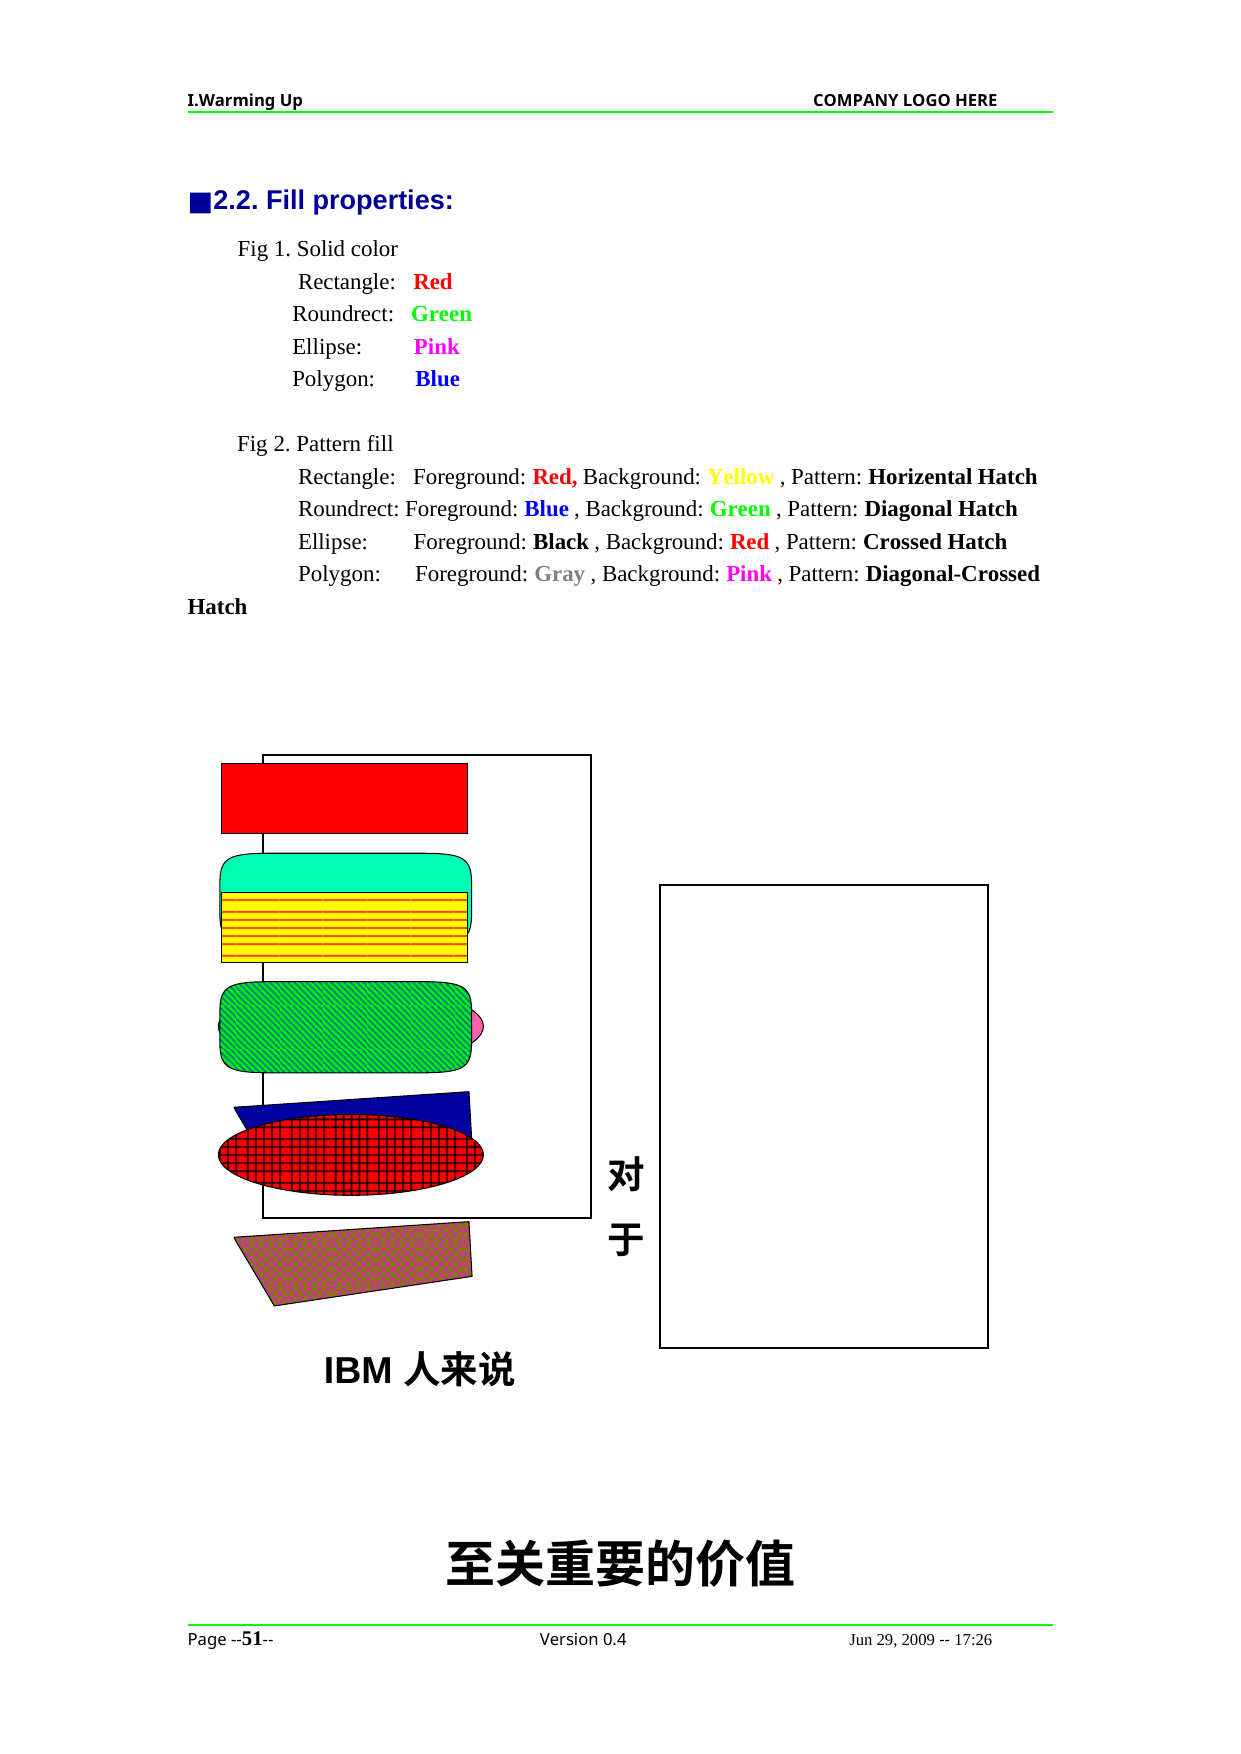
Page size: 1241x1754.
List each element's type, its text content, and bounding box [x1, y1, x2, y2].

subtitle 2.2. Fill properties: [187, 162, 1053, 227]
picture [219, 1116, 482, 1194]
picture [221, 983, 471, 1072]
text Polygon: Foreground: Gray , Background: Pink , Pattern: Diagonal-Crossed Hatch [187, 552, 1053, 617]
text Fig 2. Pattern fill [187, 422, 1053, 454]
text Polygon: Blue [187, 357, 1053, 389]
text Ellipse: Pink [187, 324, 1053, 357]
text Fig 1. Solid color [187, 227, 1053, 259]
text Ellipse: Foreground: Black , Background: Red , Pattern: Crossed Hatch [187, 519, 1053, 552]
text Roundrect: Foreground: Blue , Background: Green , Pattern: Diagonal Hatch [187, 487, 1053, 519]
text 对于 IBM 人来说 [187, 1137, 1053, 1397]
text 至关重要的价值 [187, 1527, 1053, 1592]
picture [222, 893, 467, 962]
text Rectangle: Foreground: Red, Background: Yellow , Pattern: Horizental Hatch [187, 454, 1053, 487]
text Roundrect: Green [187, 292, 1053, 324]
text Rectangle: Red [187, 259, 1053, 292]
picture [236, 1223, 471, 1305]
